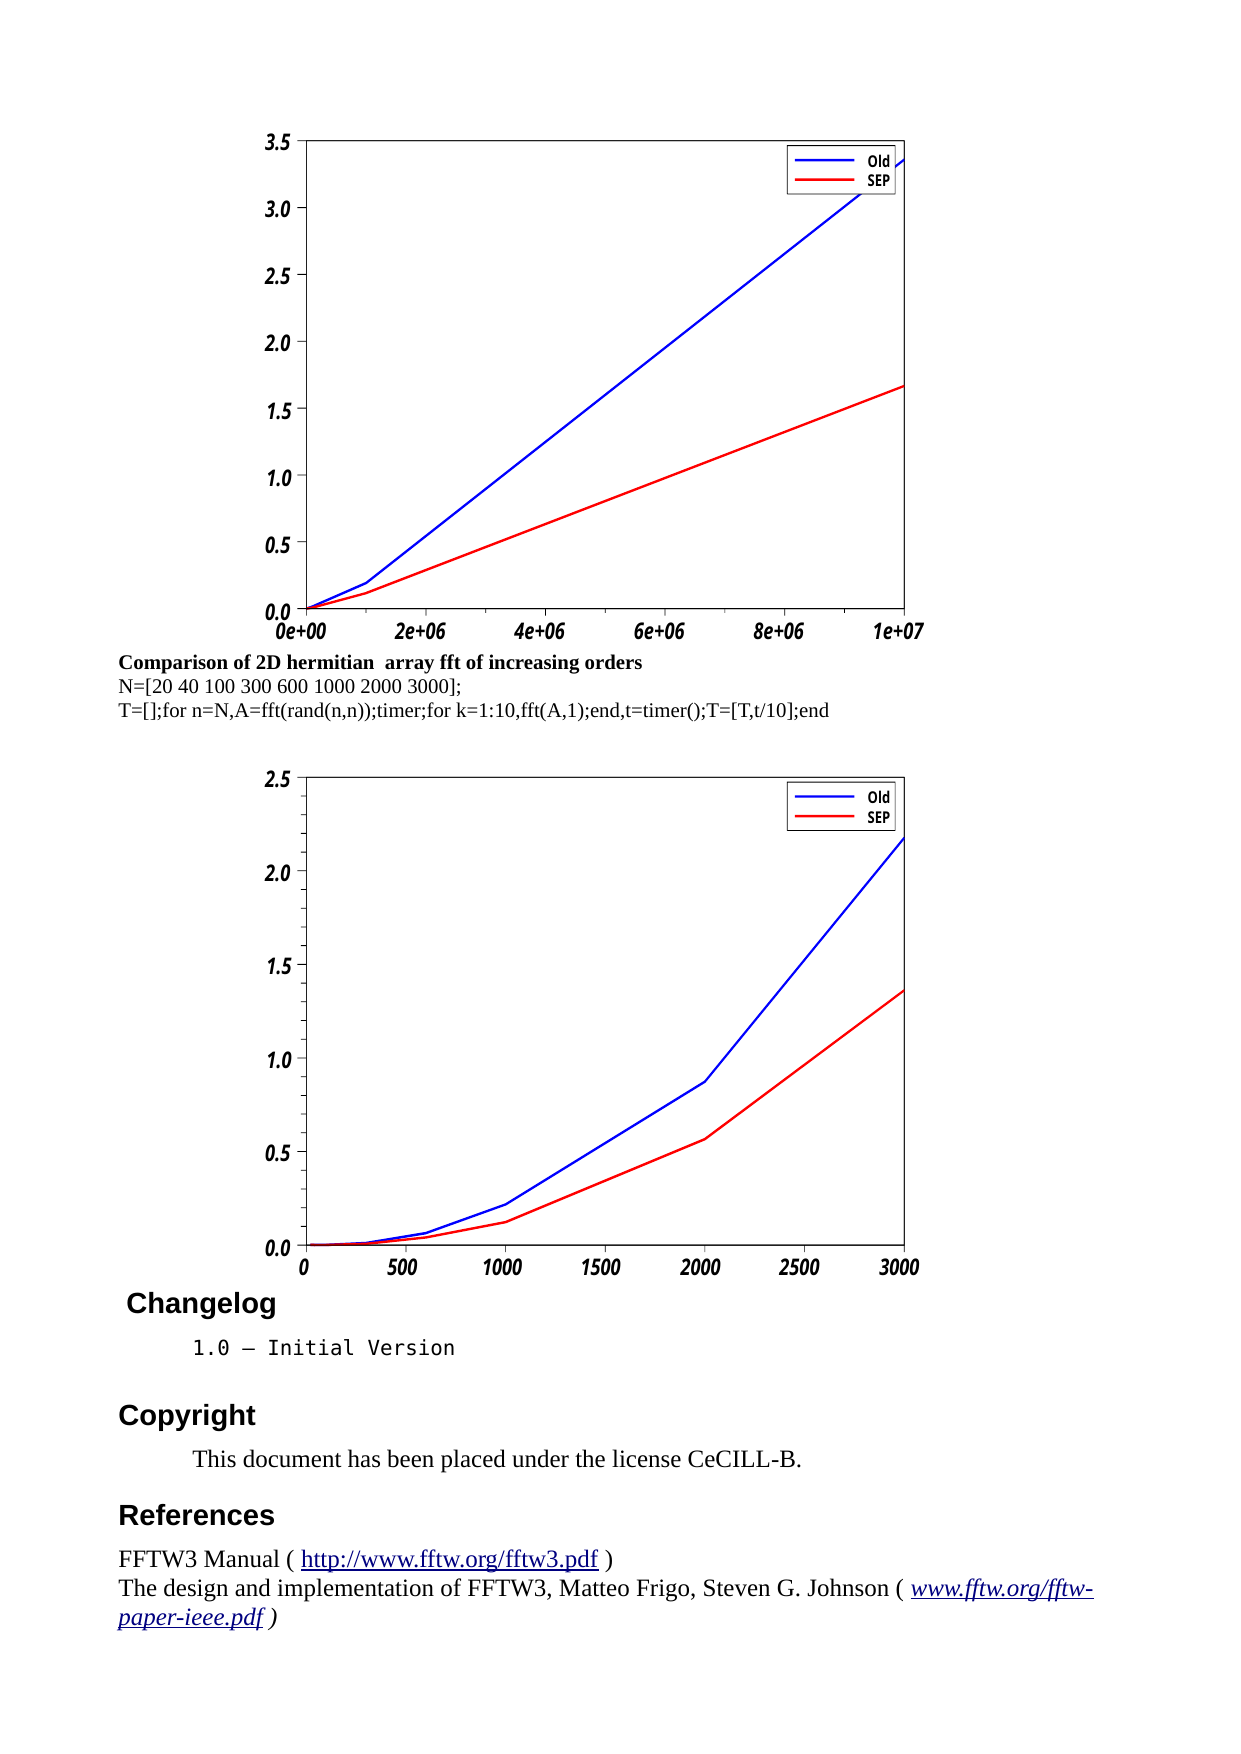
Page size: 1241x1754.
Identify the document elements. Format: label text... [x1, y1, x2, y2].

text FFTW3 Manual ( http://www.fftw.org/fftw3.pdf ) [118, 1544, 1122, 1573]
subtitle Changelog [118, 788, 1122, 1319]
subtitle Copyright [118, 1398, 1122, 1432]
subtitle N=[20 40 100 300 600 1000 2000 3000]; [118, 674, 1122, 698]
subtitle T=[];for n=N,A=fft(rand(n,n));timer;for k=1:10,fft(A,1);end,t=timer();T=[T,t/10];end [118, 698, 1122, 722]
text The design and implementation of FFTW3, Matteo Frigo, Steven G. Johnson ( www.fftw.org/fftw-paper-ieee.pdf ) [118, 1573, 1122, 1630]
text This document has been placed under the license CeCILL-B. [118, 1444, 1122, 1473]
subtitle Comparison of 2D hermitian array fft of increasing orders [118, 118, 1122, 674]
text 1.0 – Initial Version [118, 1332, 1122, 1361]
subtitle References [118, 1498, 1122, 1532]
